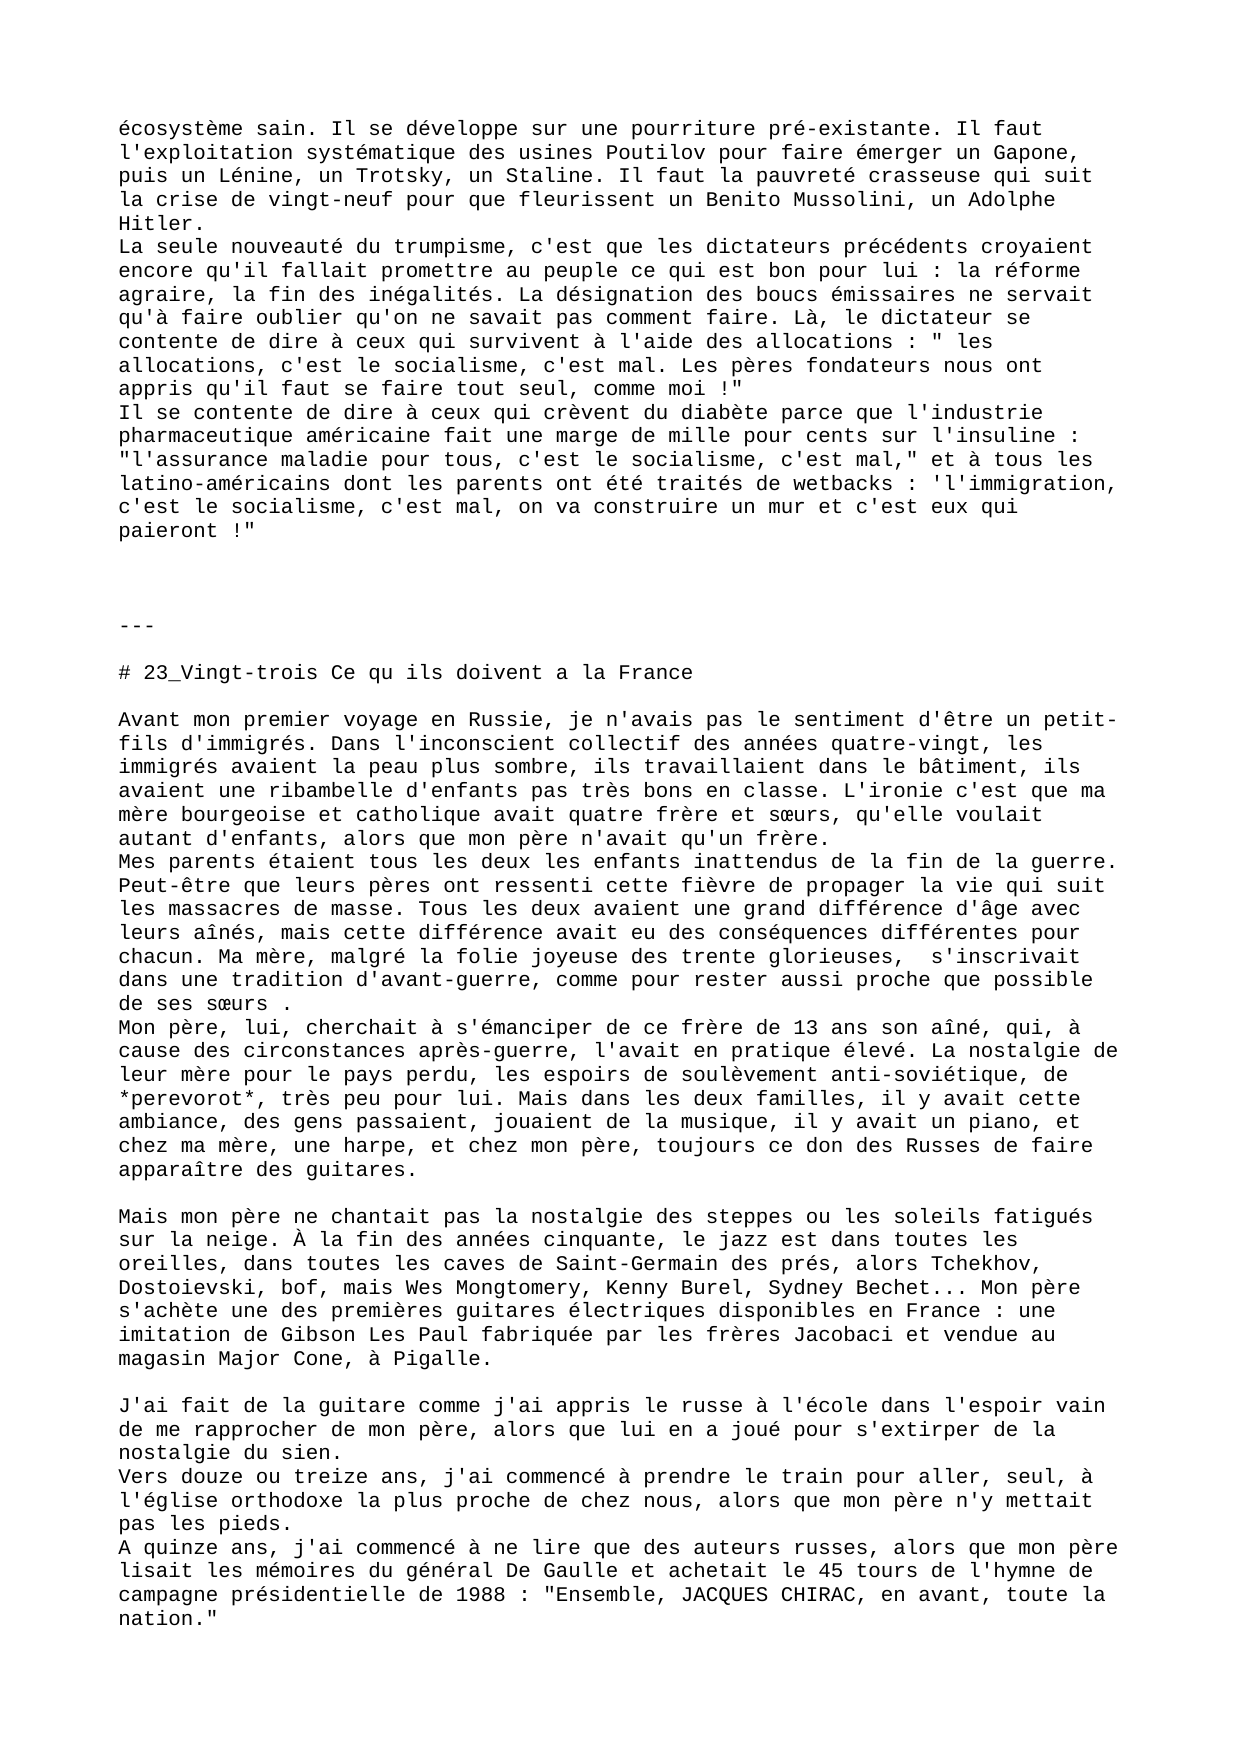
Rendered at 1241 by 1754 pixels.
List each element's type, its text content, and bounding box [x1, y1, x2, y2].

text J'ai fait de la guitare comme j'ai appris le russe à l'école dans l'espoir vain de me rapprocher de mon père, alors que lui en a joué pour s'extirper de la nostalgie du sien. [118, 1395, 1122, 1466]
text Mon père, lui, cherchait à s'émanciper de ce frère de 13 ans son aîné, qui, à cause des circonstances après-guerre, l'avait en pratique élevé. La nostalgie de leur mère pour le pays perdu, les espoirs de soulèvement anti-soviétique, de *perevorot*, très peu pour lui. Mais dans les deux familles, il y avait cette ambiance, des gens passaient, jouaient de la musique, il y avait un piano, et chez ma mère, une harpe, et chez mon père, toujours ce don des Russes de faire apparaître des guitares. [118, 1017, 1122, 1182]
text La seule nouveauté du trumpisme, c'est que les dictateurs précédents croyaient encore qu'il fallait promettre au peuple ce qui est bon pour lui : la réforme agraire, la fin des inégalités. La désignation des boucs émissaires ne servait qu'à faire oublier qu'on ne savait pas comment faire. Là, le dictateur se contente de dire à ceux qui survivent à l'aide des allocations : " les allocations, c'est le socialisme, c'est mal. Les pères fondateurs nous ont appris qu'il faut se faire tout seul, comme moi !" [118, 236, 1122, 402]
text --- [118, 615, 1122, 638]
text A quinze ans, j'ai commencé à ne lire que des auteurs russes, alors que mon père lisait les mémoires du général De Gaulle et achetait le 45 tours de l'hymne de campagne présidentielle de 1988 : "Ensemble, JACQUES CHIRAC, en avant, toute la nation." [118, 1537, 1122, 1631]
text Avant mon premier voyage en Russie, je n'avais pas le sentiment d'être un petit-fils d'immigrés. Dans l'inconscient collectif des années quatre-vingt, les immigrés avaient la peau plus sombre, ils travaillaient dans le bâtiment, ils avaient une ribambelle d'enfants pas très bons en classe. L'ironie c'est que ma mère bourgeoise et catholique avait quatre frère et sœurs, qu'elle voulait autant d'enfants, alors que mon père n'avait qu'un frère. [118, 709, 1122, 851]
text Mais mon père ne chantait pas la nostalgie des steppes ou les soleils fatigués sur la neige. À la fin des années cinquante, le jazz est dans toutes les oreilles, dans toutes les caves de Saint-Germain des prés, alors Tchekhov, Dostoievski, bof, mais Wes Mongtomery, Kenny Burel, Sydney Bechet... Mon père s'achète une des premières guitares électriques disponibles en France : une imitation de Gibson Les Paul fabriquée par les frères Jacobaci et vendue au magasin Major Cone, à Pigalle. [118, 1206, 1122, 1371]
text # 23_Vingt-trois Ce qu ils doivent a la France [118, 662, 1122, 686]
text Mes parents étaient tous les deux les enfants inattendus de la fin de la guerre. Peut-être que leurs pères ont ressenti cette fièvre de propager la vie qui suit les massacres de masse. Tous les deux avaient une grand différence d'âge avec leurs aînés, mais cette différence avait eu des conséquences différentes pour chacun. Ma mère, malgré la folie joyeuse des trente glorieuses, s'inscrivait dans une tradition d'avant-guerre, comme pour rester aussi proche que possible de ses sœurs . [118, 851, 1122, 1017]
text Il se contente de dire à ceux qui crèvent du diabète parce que l'industrie pharmaceutique américaine fait une marge de mille pour cents sur l'insuline : "l'assurance maladie pour tous, c'est le socialisme, c'est mal," et à tous les latino-américains dont les parents ont été traités de wetbacks : 'l'immigration, c'est le socialisme, c'est mal, on va construire un mur et c'est eux qui paieront !" [118, 402, 1122, 544]
text écosystème sain. Il se développe sur une pourriture pré-existante. Il faut l'exploitation systématique des usines Poutilov pour faire émerger un Gapone, puis un Lénine, un Trotsky, un Staline. Il faut la pauvreté crasseuse qui suit la crise de vingt-neuf pour que fleurissent un Benito Mussolini, un Adolphe Hitler. [118, 118, 1122, 236]
text Vers douze ou treize ans, j'ai commencé à prendre le train pour aller, seul, à l'église orthodoxe la plus proche de chez nous, alors que mon père n'y mettait pas les pieds. [118, 1466, 1122, 1537]
